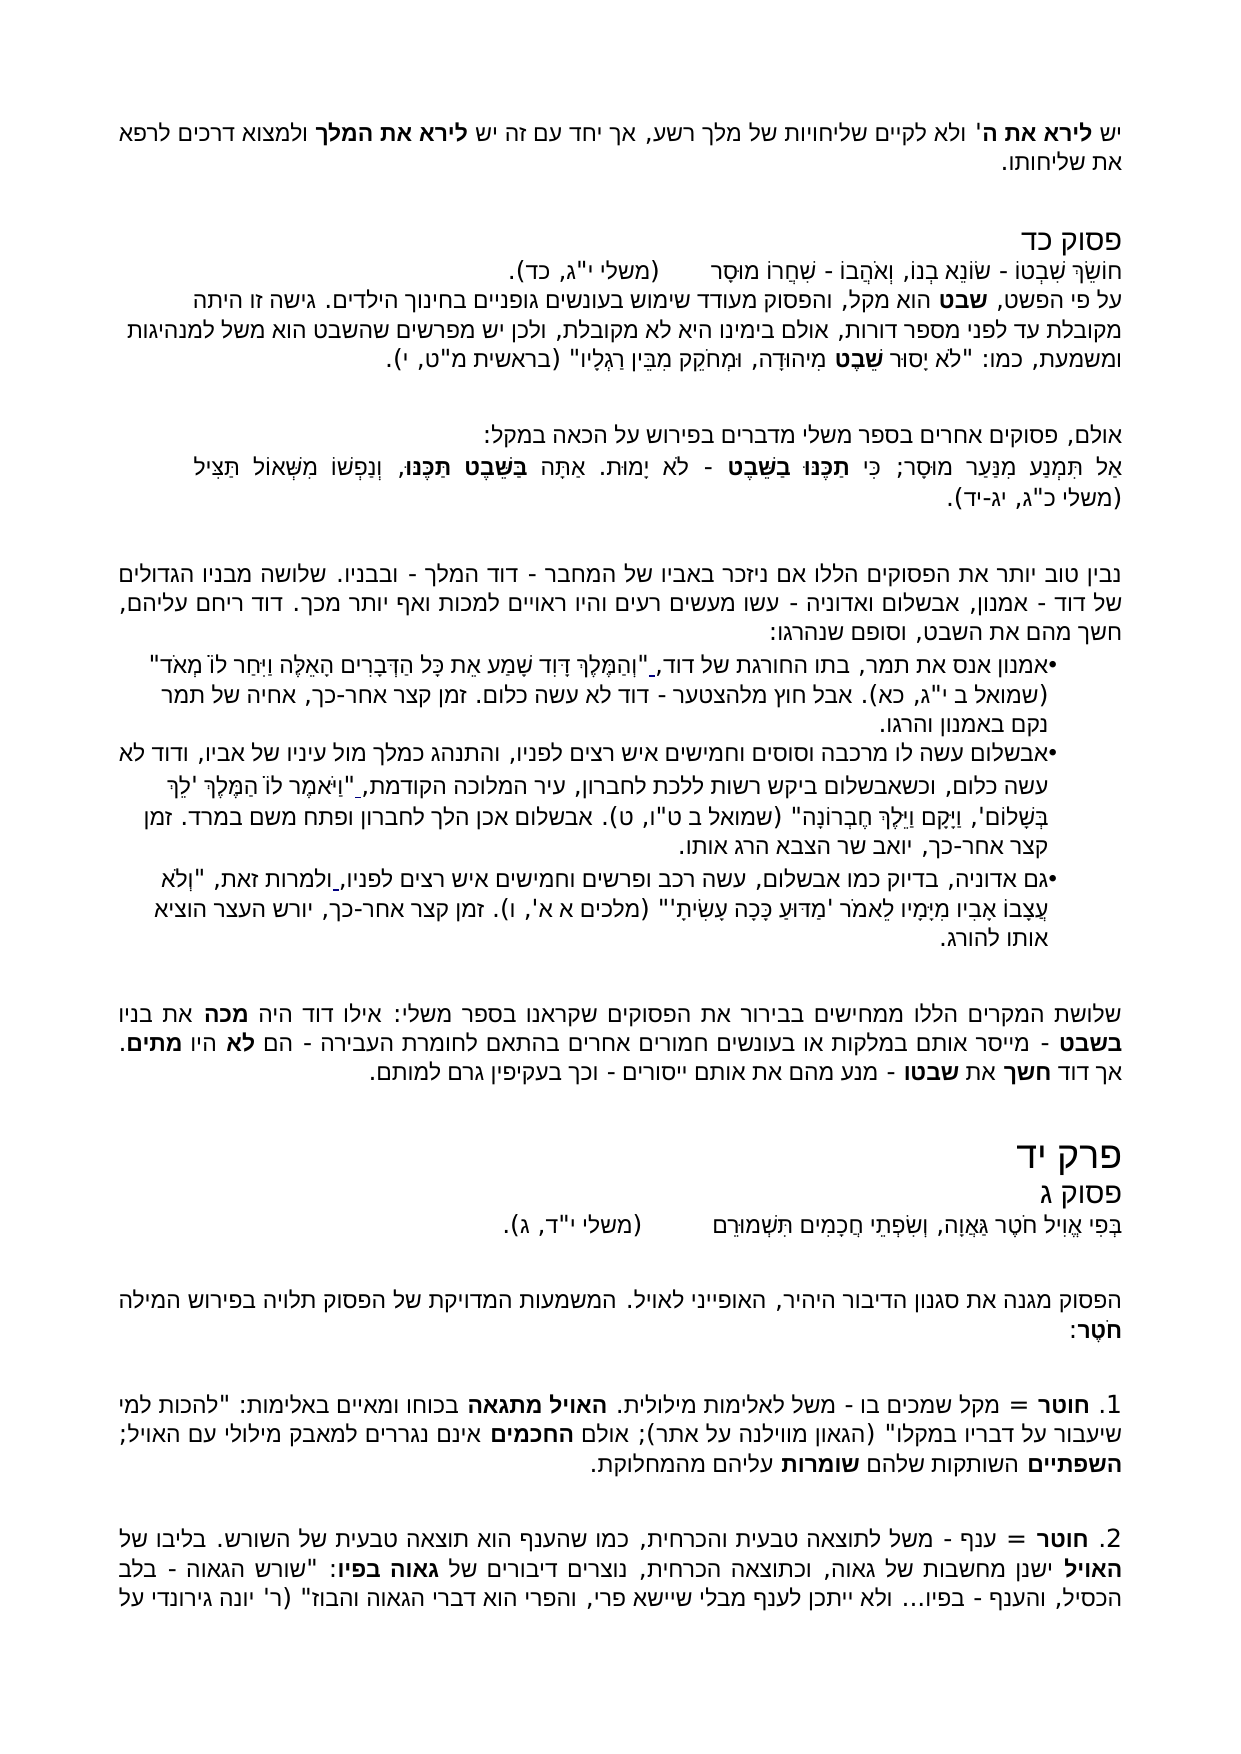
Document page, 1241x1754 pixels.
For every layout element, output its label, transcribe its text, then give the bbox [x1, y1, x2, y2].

text על פי הפשט, שבט הוא מקל, והפסוק מעודד שימוש בעונשים גופניים בחינוך הילדים. גישה זו היתה מקובלת עד לפני מספר דורות, אולם בימינו היא לא מקובלת, ולכן יש מפרשים שהשבט הוא משל למנהיגות ומשמעת, כמו: "לֹא יָסוּר שֵׁבֶט מִיהוּדָה, וּמְחֹקֵק מִבֵּין רַגְלָיו" (בראשית מ"ט, י). [118, 286, 1122, 373]
text אַל תִּמְנַע מִנַּעַר מוּסָר; כִּי תַכֶּנּוּ בַשֵּׁבֶט - לֹא יָמוּת. אַתָּה בַּשֵּׁבֶט תַּכֶּנּוּ, וְנַפְשׁוֹ מִשְּׁאוֹל תַּצִּיל (משלי כ"ג, יג-יד). [193, 449, 1122, 512]
text שלושת המקרים הללו ממחישים בבירור את הפסוקים שקראנו בספר משלי: אילו דוד היה מכה את בניו בשבט - מייסר אותם במלקות או בעונשים חמורים אחרים בהתאם לחומרת העבירה - הם לא היו מתים. אך דוד חשך את שבטו - מנע מהם את אותם ייסורים - וכך בעקיפין גרם למותם. [118, 999, 1122, 1087]
list אבשלום עשה לו מרכבה וסוסים וחמישים איש רצים לפניו, והתנהג כמלך מול עיניו של אביו, ודוד לא עשה כלום, וכשאבשלום ביקש רשות ללכת לחברון, עיר המלוכה הקודמת, "וַיֹּאמֶר לוֹֹֹֹ הַמֶּלֶךְ 'לֵךְ בְּשָׁלוֹם', וַיָּקָם וַיֵּלֶךְ חֶבְרוֹנָה" (שמואל ב ט"ו, ט). אבשלום אכן הלך לחברון ופתח משם במרד. זמן קצר אחר-כך, יואב שר הצבא הרג אותו. [118, 739, 1078, 860]
text אולם, פסוקים אחרים בספר משלי מדברים בפירוש על הכאה במקל: [118, 420, 1122, 449]
text הפסוק מגנה את סגנון הדיבור היהיר, האופייני לאויל. המשמעות המדויקת של הפסוק תלויה בפירוש המילה חֹטֶר: [118, 1286, 1122, 1344]
text יש לירא את ה' ולא לקיים שליחויות של מלך רשע, אך יחד עם זה יש לירא את המלך ולמצוא דרכים לרפא את שליחותו. [118, 118, 1122, 176]
text 1. חוטר = מקל שמכים בו - משל לאלימות מילולית. האויל מתגאה בכוחו ומאיים באלימות: "להכות למי שיעבור על דבריו במקלו" (הגאון מווילנה על אתר); אולם החכמים אינם נגררים למאבק מילולי עם האויל; השפתיים השותקות שלהם שומרות עליהם מהמחלוקת. [118, 1391, 1122, 1478]
text בְּפִי אֱוִיל חֹטֶר גַּאֲוָה, וְשִׂפְתֵי חֲכָמִים תִּשְׁמוּרֵם (משלי י"ד, ג). [193, 1210, 1122, 1239]
text נבין טוב יותר את הפסוקים הללו אם ניזכר באביו של המחבר - דוד המלך - ובבניו. שלושה מבניו הגדולים של דוד - אמנון, אבשלום ואדוניה - עשו מעשים רעים והיו ראויים למכות ואף יותר מכך. דוד ריחם עליהם, חשך מהם את השבט, וסופם שנהרגו: [118, 559, 1122, 646]
list אמנון אנס את תמר, בתו החורגת של דוד, "וְהַמֶּלֶךְ דָּוִד שָׁמַע אֵת כָּל הַדְּבָרִים הָאֵלֶּה וַיִּחַר לוֹֹֹֹ מְאֹד" (שמואל ב י"ג, כא). אבל חוץ מלהצטער - דוד לא עשה כלום. זמן קצר אחר-כך, אחיה של תמר נקם באמנון והרגו. [118, 646, 1078, 739]
list גם אדוניה, בדיוק כמו אבשלום, עשה רכב ופרשים וחמישים איש רצים לפניו, ולמרות זאת, "וְלֹא עֲצָבוֹ אָבִיו מִיָּמָיו לֵאמֹר 'מַדּוּעַ כָּכָה עָשִׂיתָ'" (מלכים א א', ו). זמן קצר אחר-כך, יורש העצר הוציא אותו להורג. [118, 860, 1078, 953]
text פרק יד [118, 1133, 1122, 1176]
text פסוק ג [118, 1176, 1122, 1210]
text 2. חוטר = ענף - משל לתוצאה טבעית והכרחית, כמו שהענף הוא תוצאה טבעית של השורש. בליבו של האויל ישנן מחשבות של גאוה, וכתוצאה הכרחית, נוצרים דיבורים של גאוה בפיו: "שורש הגאוה - בלב הכסיל, והענף - בפיו... ולא ייתכן לענף מבלי שיישא פרי, והפרי הוא דברי הגאוה והבוז" (ר' יונה גירונדי על [118, 1524, 1122, 1612]
text חוֹשֵׂךְ שִׁבְטוֹ - שׂוֹנֵא בְנוֹ, וְאֹהֲבוֹ - שִׁחֲרוֹ מוּסָר (משלי י"ג, כד). [193, 257, 1122, 286]
text פסוק כד [118, 223, 1122, 257]
